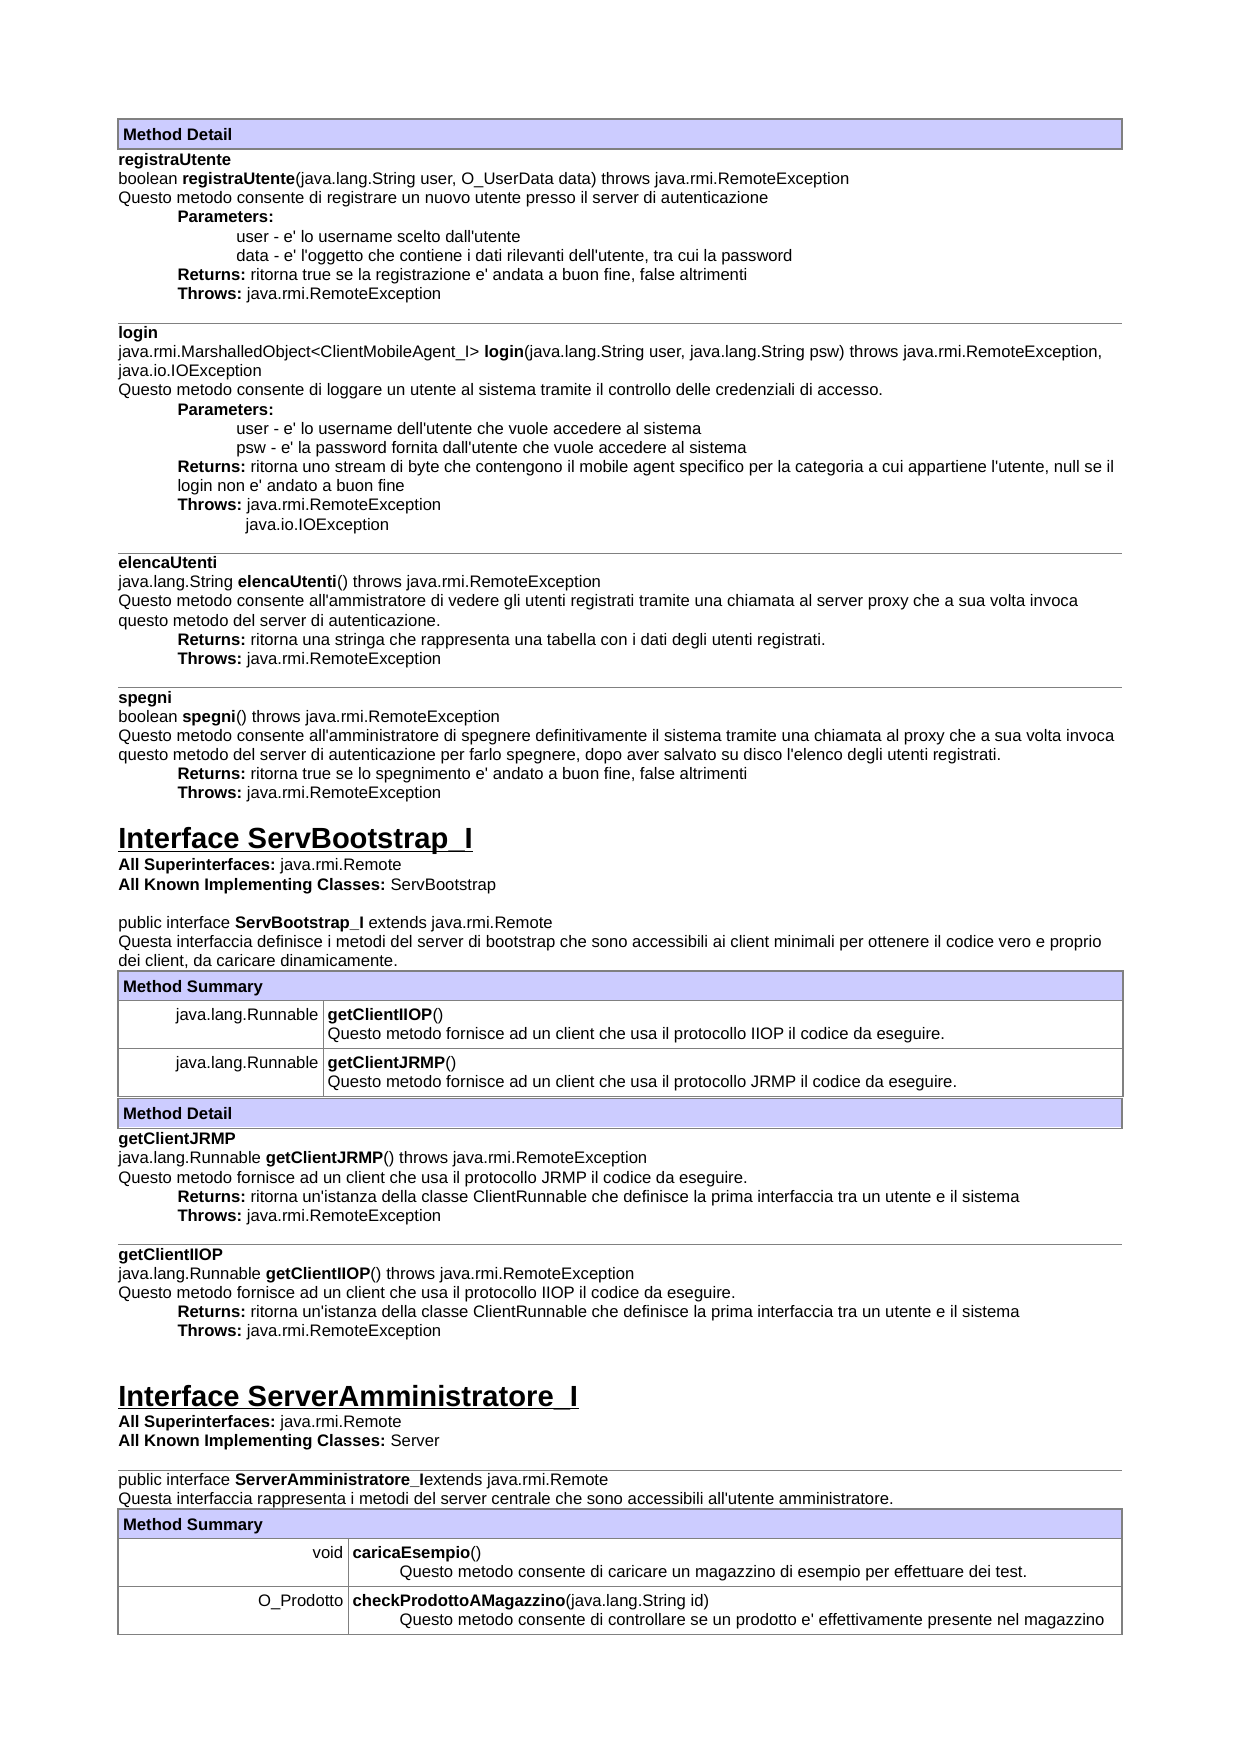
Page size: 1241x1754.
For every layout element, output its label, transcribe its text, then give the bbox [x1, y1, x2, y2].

table_header Method Summary [119, 1510, 1121, 1538]
subtitle Parameters: [177, 399, 1122, 418]
subtitle Returns: ritorna una stringa che rappresenta una tabella con i dati degli utenti registrati. [177, 629, 1122, 649]
subtitle Throws: java.rmi.RemoteException [177, 1206, 1122, 1225]
subtitle Returns: ritorna un'istanza della classe ClientRunnable che definisce la prima interfaccia tra un utente e il sistema [177, 1187, 1122, 1206]
subtitle Throws: java.rmi.RemoteException [177, 783, 1122, 802]
text boolean registraUtente(java.lang.String user, O_UserData data) throws java.rmi.RemoteException [118, 169, 1122, 188]
text java.rmi.MarshalledObject<ClientMobileAgent_I> login(java.lang.String user, java.lang.String psw) throws java.rmi.RemoteException, java.io.IOException [118, 342, 1122, 380]
subtitle All Known Implementing Classes: Server [118, 1431, 1122, 1450]
text java.lang.String elencaUtenti() throws java.rmi.RemoteException [118, 572, 1122, 591]
text Questa interfaccia rappresenta i metodi del server centrale che sono accessibili all'utente amministratore. [118, 1489, 1122, 1508]
text boolean spegni() throws java.rmi.RemoteException [118, 707, 1122, 726]
subtitle getClientIIOP [118, 1245, 1122, 1263]
table_cell java.lang.Runnable [119, 1001, 323, 1048]
subtitle elencaUtenti [118, 554, 1122, 572]
subtitle All Superinterfaces: java.rmi.Remote [118, 1412, 1122, 1431]
subtitle spegni [118, 688, 1122, 707]
text java.lang.Runnable getClientIIOP() throws java.rmi.RemoteException [118, 1263, 1122, 1283]
list user - e' lo username scelto dall'utente [236, 226, 1122, 246]
subtitle Returns: ritorna true se lo spegnimento e' andato a buon fine, false altrimenti [177, 764, 1122, 783]
subtitle Interface ServerAmministratore_I [118, 1378, 1122, 1412]
text java.lang.Runnable getClientJRMP() throws java.rmi.RemoteException [118, 1148, 1122, 1167]
subtitle Returns: ritorna true se la registrazione e' andata a buon fine, false altrimenti [177, 265, 1122, 284]
subtitle getClientJRMP [118, 1129, 1122, 1148]
table_cell caricaEsempio() Questo metodo consente di caricare un magazzino di esempio per effettuare dei test. [349, 1539, 1121, 1586]
subtitle login [118, 324, 1122, 342]
table_cell O_Prodotto [119, 1587, 348, 1634]
text Questa interfaccia definisce i metodi del server di bootstrap che sono accessibili ai client minimali per ottenere il codice vero e proprio dei client, da caricare dinamicamente. [118, 932, 1122, 970]
table_cell void [119, 1539, 348, 1586]
subtitle Returns: ritorna uno stream di byte che contengono il mobile agent specifico per la categoria a cui appartiene l'utente, null se il login non e' andato a buon fine [177, 457, 1122, 495]
text Interface ServBootstrap_I [118, 802, 1122, 855]
list Questo metodo consente all'ammistratore di vedere gli utenti registrati tramite una chiamata al server proxy che a sua volta invoca questo metodo del server di autenticazione. [118, 591, 1122, 629]
subtitle All Known Implementing Classes: ServBootstrap [118, 874, 1122, 893]
subtitle Throws: java.rmi.RemoteException [177, 284, 1122, 303]
list Questo metodo consente di registrare un nuovo utente presso il server di autenticazione [118, 188, 1122, 207]
text public interface ServBootstrap_I extends java.rmi.Remote [118, 913, 1122, 932]
list user - e' lo username dell'utente che vuole accedere al sistema [236, 418, 1122, 438]
subtitle Returns: ritorna un'istanza della classe ClientRunnable che definisce la prima interfaccia tra un utente e il sistema [177, 1302, 1122, 1321]
subtitle registraUtente [118, 150, 1122, 169]
table_header Method Summary [119, 972, 1122, 1000]
list Questo metodo fornisce ad un client che usa il protocollo IIOP il codice da eseguire. [118, 1283, 1122, 1302]
list Questo metodo consente di loggare un utente al sistema tramite il controllo delle credenziali di accesso. [118, 380, 1122, 399]
subtitle Throws: java.rmi.RemoteException [177, 649, 1122, 668]
subtitle Throws: java.rmi.RemoteException [177, 1321, 1122, 1340]
subtitle Parameters: [177, 207, 1122, 226]
subtitle Throws: java.rmi.RemoteException [177, 495, 1122, 514]
table_cell java.lang.Runnable [119, 1049, 323, 1096]
list psw - e' la password fornita dall'utente che vuole accedere al sistema [236, 438, 1122, 457]
list java.io.IOException [236, 514, 1122, 533]
subtitle All Superinterfaces: java.rmi.Remote [118, 855, 1122, 874]
table_cell getClientJRMP() Questo metodo fornisce ad un client che usa il protocollo JRMP il codice da eseguire. [324, 1049, 1122, 1096]
list Questo metodo consente all'amministratore di spegnere definitivamente il sistema tramite una chiamata al proxy che a sua volta invoca questo metodo del server di autenticazione per farlo spegnere, dopo aver salvato su disco l'elenco degli utenti registrati. [118, 726, 1122, 764]
text public interface ServerAmministratore_Iextends java.rmi.Remote [118, 1471, 1122, 1489]
table_header Method Detail [119, 120, 1121, 148]
table_cell getClientIIOP() Questo metodo fornisce ad un client che usa il protocollo IIOP il codice da eseguire. [324, 1001, 1122, 1048]
list data - e' l'oggetto che contiene i dati rilevanti dell'utente, tra cui la password [236, 246, 1122, 265]
table_header Method Detail [119, 1099, 1121, 1127]
list Questo metodo fornisce ad un client che usa il protocollo JRMP il codice da eseguire. [118, 1167, 1122, 1187]
table_cell checkProdottoAMagazzino(java.lang.String id) Questo metodo consente di controllare se un prodotto e' effettivamente presente nel magazzino [349, 1587, 1121, 1634]
